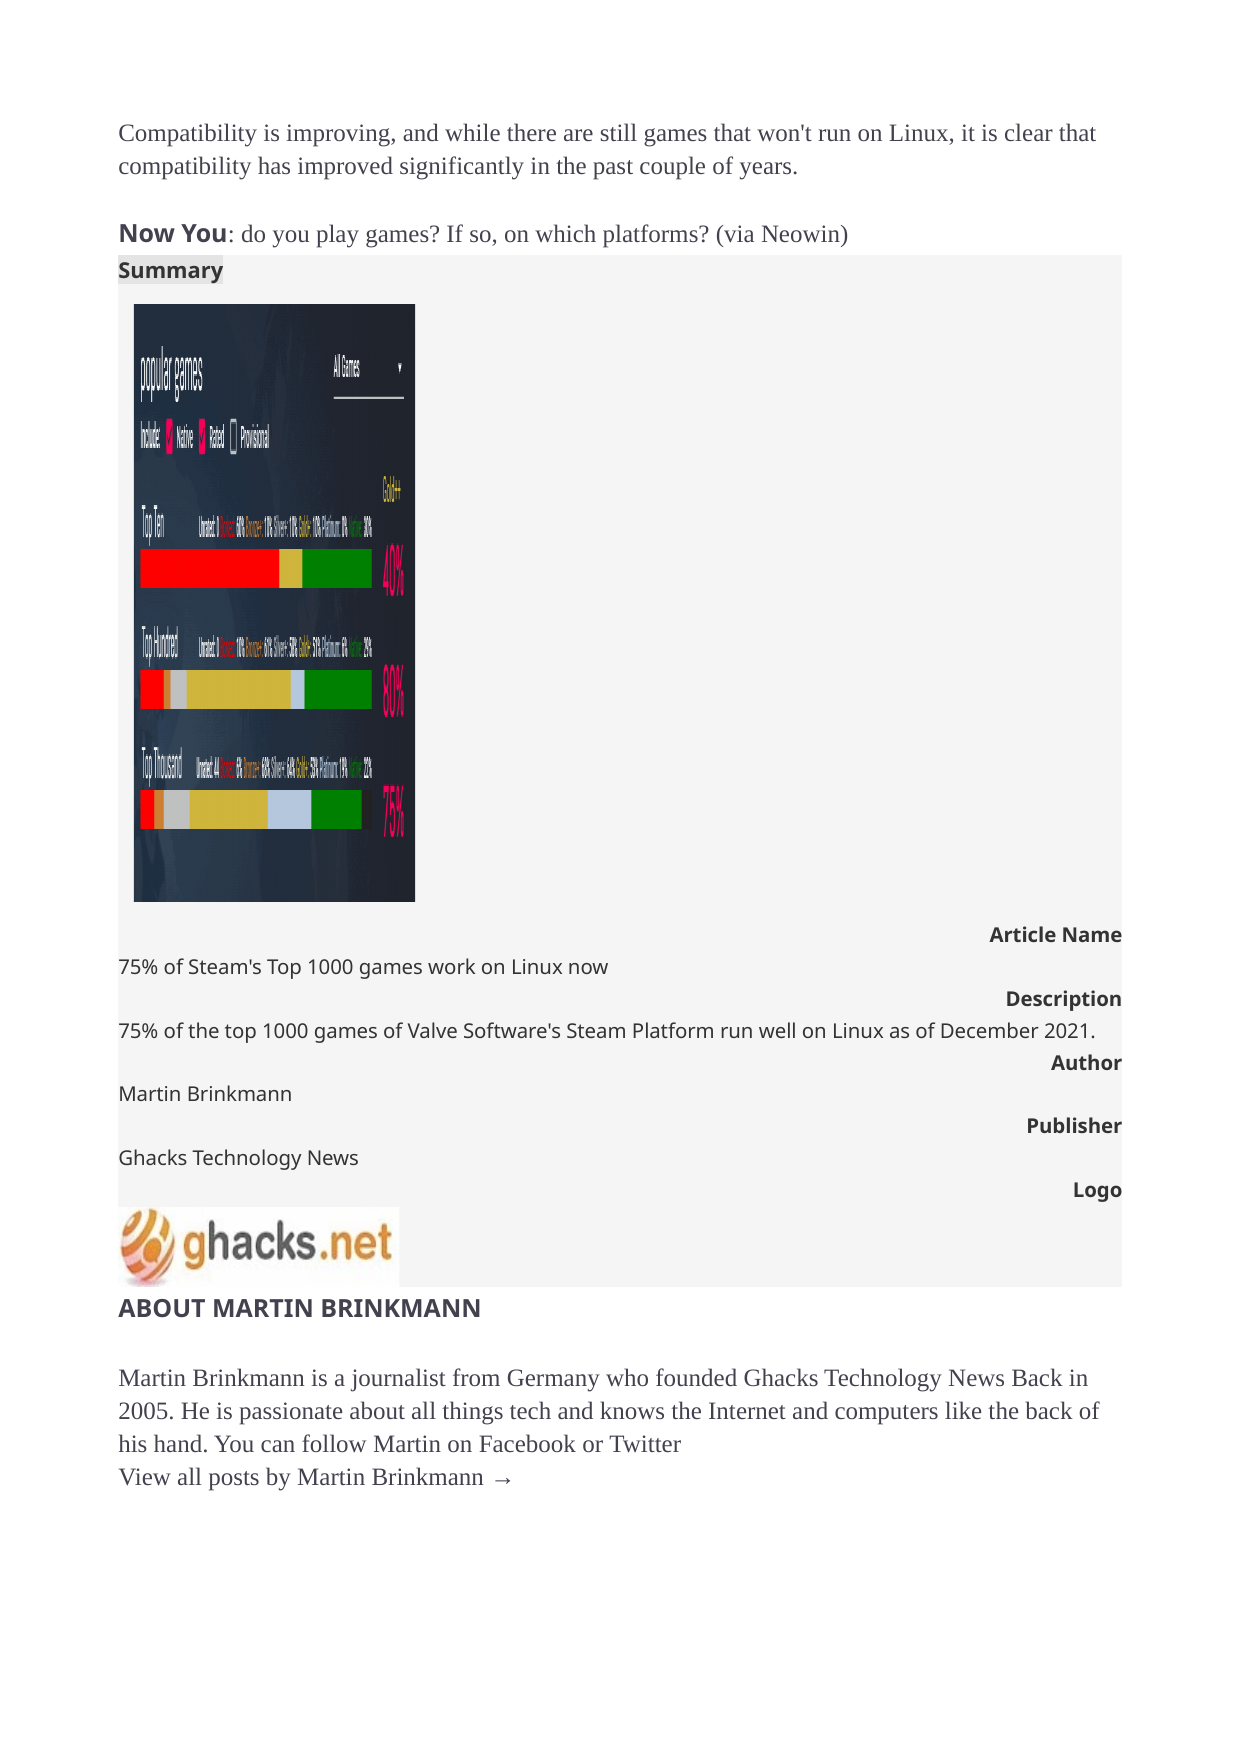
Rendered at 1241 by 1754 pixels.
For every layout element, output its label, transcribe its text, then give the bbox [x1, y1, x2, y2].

text Description [118, 985, 1122, 1012]
text Compatibility is improving, and while there are still games that won't run on Linux, it is clear that compatibility has improved significantly in the past couple of years. [118, 118, 1122, 180]
text Now You: do you play games? If so, on which platforms? (via Neowin) [118, 215, 1122, 249]
text Ghacks Technology News [118, 1143, 1122, 1171]
subtitle ABOUT MARTIN BRINKMANN [118, 1291, 1122, 1325]
text Martin Brinkmann [118, 1080, 1122, 1108]
text Martin Brinkmann is a journalist from Germany who founded Ghacks Technology News Back in 2005. He is passionate about all things tech and knows the Internet and computers like the back of his hand. You can follow Martin on Facebook or Twitter [118, 1363, 1122, 1458]
text 75% of the top 1000 games of Valve Software's Steam Platform run well on Linux as of December 2021. [118, 1016, 1122, 1044]
text Article Name [118, 921, 1122, 949]
text Summary [118, 254, 1122, 284]
text 75% of Steam's Top 1000 games work on Linux now [118, 953, 1122, 981]
text View all posts by Martin Brinkmann → [118, 1462, 1122, 1491]
text Author [118, 1048, 1122, 1076]
picture [133, 304, 415, 902]
text Publisher [118, 1112, 1122, 1139]
picture [118, 1207, 400, 1287]
text Logo [118, 1175, 1122, 1203]
